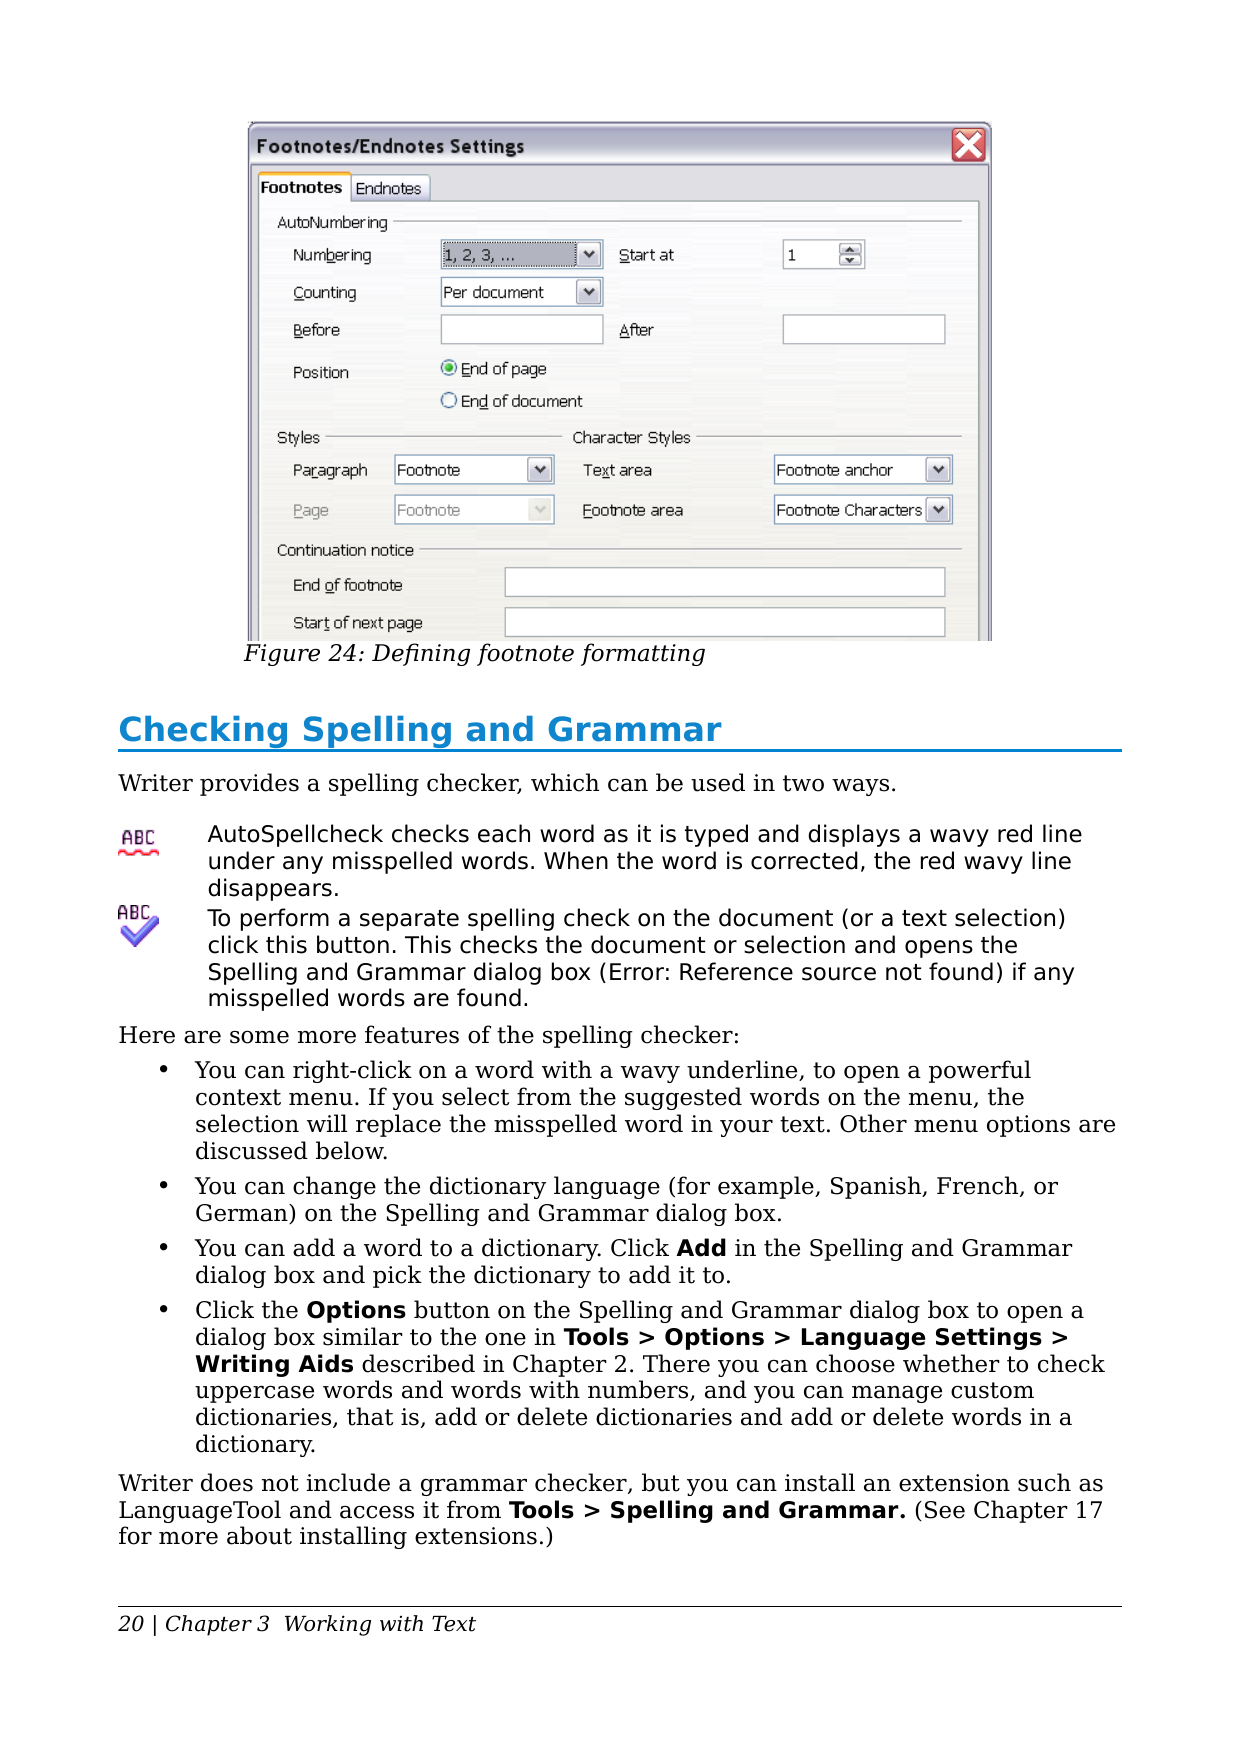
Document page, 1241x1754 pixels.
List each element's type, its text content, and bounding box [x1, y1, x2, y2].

list You can add a word to a dictionary. Click Add in the Spelling and Grammar dialog box and pick the dictionary to add it to. [156, 1233, 1122, 1289]
text Writer does not include a grammar checker, but you can install an extension such as LanguageTool and access it from Tools > Spelling and Grammar. (See Chapter 17 for more about installing extensions.) [118, 1470, 1122, 1550]
text Writer provides a spelling checker, which can be used in two ways. [118, 770, 1122, 797]
table_header AutoSpellcheck checks each word as it is typed and displays a wavy red line under any misspelled words. When the word is corrected, the red wavy line disappears. [195, 821, 1120, 906]
list You can right-click on a word with a wavy underline, to open a powerful context menu. If you select from the suggested words on the menu, the selection will replace the misspelled word in your text. Other menu options are discussed below. [156, 1055, 1122, 1164]
table_cell To perform a separate spelling check on the document (or a text selection) click this button. This checks the document or selection and opens the Spelling and Grammar dialog box (Figure 71) if any misspelled words are found. [195, 906, 1120, 1016]
list Click the Options button on the Spelling and Grammar dialog box to open a dialog box similar to the one in Tools > Options > Language Settings > Writing Aids described in Chapter 2. There you can choose whether to check uppercase words and words with numbers, and you can manage custom dictionaries, that is, add or delete dictionaries and add or delete words in a dictionary. [156, 1295, 1122, 1457]
picture [118, 821, 159, 862]
table_header [118, 821, 195, 906]
list You can change the dictionary language (for example, Spanish, French, or German) on the Spelling and Grammar dialog box. [156, 1171, 1122, 1227]
table_cell [118, 906, 195, 1016]
picture [118, 905, 159, 947]
list Here are some more features of the spelling checker: [118, 1022, 1122, 1049]
subtitle Checking Spelling and Grammar [118, 711, 1122, 749]
text Figure 24: Defining footnote formatting [244, 641, 996, 667]
picture [243, 118, 997, 641]
